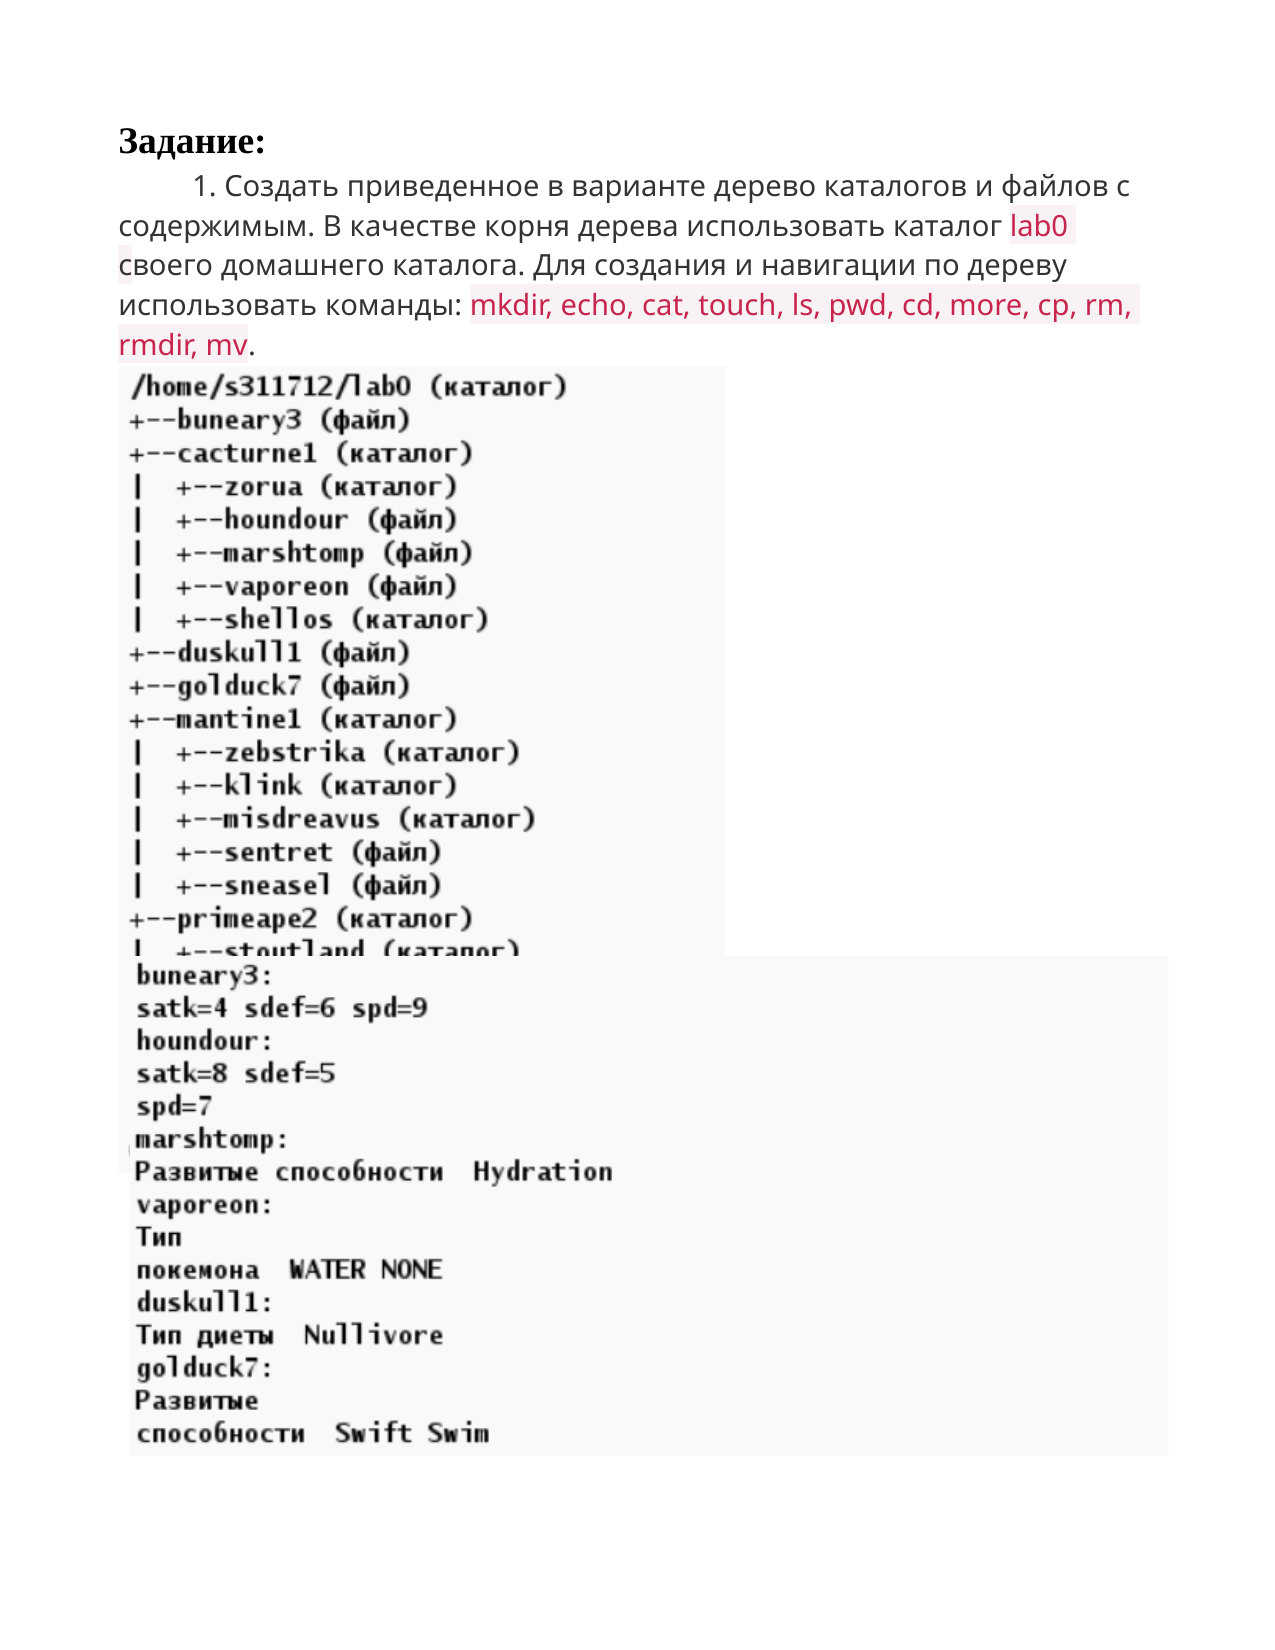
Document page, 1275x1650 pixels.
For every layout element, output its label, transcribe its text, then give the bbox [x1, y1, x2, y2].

text 1. Создать приведенное в варианте дерево каталогов и файлов с содержимым. В качестве корня дерева использовать каталог lab0 своего домашнего каталога. Для создания и навигации по дереву использовать команды: mkdir, echo, cat, touch, ls, pwd, cd, more, cp, rm, rmdir, mv. [118, 161, 1157, 363]
text Задание: [118, 118, 1157, 161]
picture [118, 366, 1169, 1456]
